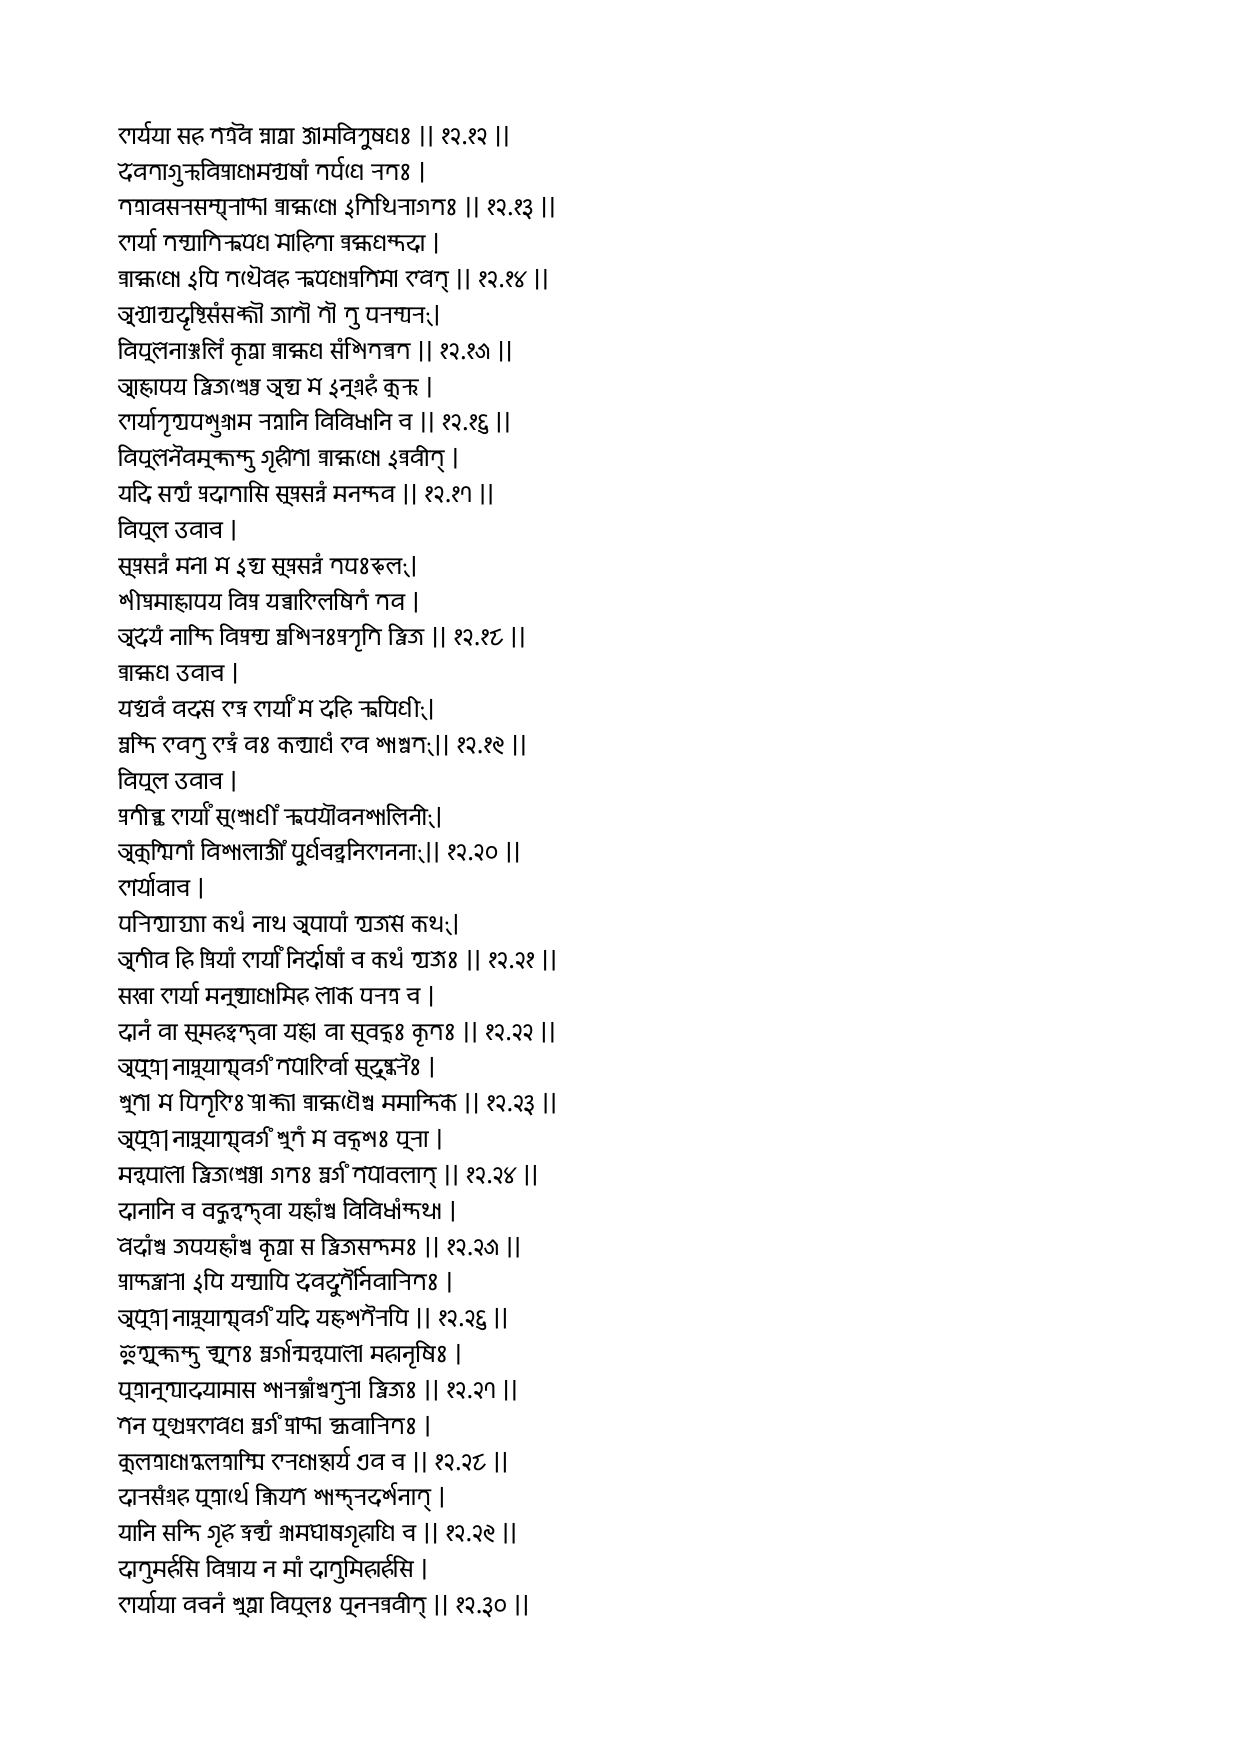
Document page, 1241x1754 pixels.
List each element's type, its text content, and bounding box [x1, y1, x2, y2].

text 𑐀𑐥𑐸𑐟𑑂𑐬𑑀 𑐣𑐵𑐥𑑂𑐣𑐸𑐫𑐵𑐟𑑂𑐳𑑂𑐰𑐬𑑂𑐐𑑄 𑐱𑑂𑐬𑐸𑐟𑑄 𑐩𑐾 𑐧𑐴𑐸𑐱𑑅 𑐥𑐸𑐬𑐵 𑑋 [118, 1121, 1122, 1157]
text 𑐡𑐾𑐰𑐟𑐵𑐐𑐸𑐬𑐸𑐰𑐶𑐥𑑂𑐬𑐵𑐞𑐵𑐩𑐣𑑂𑐫𑐾𑐲𑐵𑑄 𑐟𑐬𑑂𑐥𑐞𑐾 𑐬𑐟𑑅 𑑋 [118, 154, 1122, 190]
text 𑐀𑐣𑑂𑐫𑑀𑐣𑑂𑐫𑐡𑐺𑐲𑑂𑐚𑐶𑐳𑑄𑐳𑐎𑑂𑐟𑑁 𑐖𑐵𑐟𑑁 𑐟𑑁 𑐟𑐸 𑐥𑐬𑐳𑑂𑐥𑐬𑑈𑑋 [118, 297, 1122, 333]
text 𑐀𑐟𑐷𑐰 𑐴𑐶 𑐥𑑂𑐬𑐶𑐫𑐵𑑄 𑐨𑐵𑐬𑑂𑐫𑐵𑑄 𑐣𑐶𑐬𑑂𑐡𑑀𑐲𑐵𑑄 𑐔 𑐎𑐠𑑄 𑐟𑑂𑐫𑐖𑐾𑑅 𑑋𑑋 𑑑𑑒.𑑒𑑑 𑑋𑑋 [118, 942, 1122, 978]
text 𑐥𑐸𑐟𑑂𑐬𑐵𑐣𑐸𑐟𑑂𑐥𑐵𑐡𑐫𑐵𑐩𑐵𑐳 𑐱𑐵𑐬𑐒𑑂𑐐𑐵𑑄𑐱𑑂𑐔𑐟𑐸𑐬𑑀 𑐡𑑂𑐰𑐶𑐖𑑅 𑑋𑑋 𑑑𑑒.𑑒𑑗 𑑋𑑋 [118, 1372, 1122, 1408]
text 𑐀𑐥𑐸𑐟𑑂𑐬𑑀 𑐣𑐵𑐥𑑂𑐣𑐸𑐫𑐵𑐟𑑂𑐳𑑂𑐰𑐬𑑂𑐐𑑄 𑐟𑐥𑑀𑐨𑐶𑐬𑑂𑐰𑐵 𑐳𑐸𑐡𑐸𑐲𑑂𑐎𑐬𑐿𑑅 𑑋 [118, 1050, 1122, 1086]
text 𑐟𑐾𑐣 𑐥𑐸𑐞𑑂𑐫𑐥𑑂𑐬𑐨𑐵𑐰𑐾𑐞 𑐳𑑂𑐰𑐬𑑂𑐐𑑄 𑐥𑑂𑐬𑐵𑐥𑑂𑐟𑑀 𑐴𑑂𑐫𑐰𑐵𑐬𑐶𑐟𑑅 𑑋 [118, 1408, 1122, 1444]
text 𑐡𑐵𑐣𑑄 𑐰𑐵 𑐳𑐸𑐩𑐴𑐡𑑂𑐡𑐟𑑂𑐟𑑂𑐰𑐵 𑐫𑐖𑑂𑐘𑑀 𑐰𑐵 𑐳𑐸𑐧𑐴𑐸𑑅 𑐎𑐺𑐟𑑅 𑑋𑑋 𑑑𑑒.𑑒𑑒 𑑋𑑋 [118, 1014, 1122, 1050]
text 𑐥𑑂𑐬𑐵𑐥𑑂𑐟𑐡𑑂𑐰𑐵𑐬𑑀 𑑇𑐥𑐶 𑐫𑐳𑑂𑐫𑐵𑐥𑐶 𑐡𑐾𑐰𑐡𑐹𑐟𑐿𑐬𑑂𑐣𑐶𑐰𑐵𑐬𑐶𑐟𑑅 𑑋 [118, 1265, 1122, 1301]
text 𑐀𑐥𑐸𑐟𑑂𑐬𑑀 𑐣𑐵𑐥𑑂𑐣𑐸𑐫𑐵𑐟𑑂𑐳𑑂𑐰𑐬𑑂𑐐𑑄 𑐫𑐡𑐶 𑐫𑐖𑑂𑐘𑐱𑐟𑐿𑐬𑐥𑐶 𑑋𑑋 𑑑𑑒.𑑒𑑖 𑑋𑑋 [118, 1301, 1122, 1336]
text 𑐰𑐶𑐥𑐸𑐮𑐾𑐣𑐵𑐘𑑂𑐖𑐮𑐶𑑄 𑐎𑐺𑐟𑑂𑐰𑐵 𑐧𑑂𑐬𑐵𑐴𑑂𑐩𑐞 𑐳𑑄𑐱𑐶𑐟𑐰𑑂𑐬𑐟 𑑋𑑋 𑑑𑑒.𑑑𑑕 𑑋𑑋 [118, 333, 1122, 369]
text 𑐳𑐸𑐥𑑂𑐬𑐳𑐣𑑂𑐣𑑄 𑐩𑐣𑑀 𑐩𑐾 𑑇𑐡𑑂𑐫 𑐳𑐸𑐥𑑂𑐬𑐳𑐣𑑂𑐣𑑄 𑐟𑐥𑑅𑐦𑐮𑑈𑑋 [118, 548, 1122, 584]
text 𑐨𑐵𑐬𑑂𑐫𑐵 𑐟𑐳𑑂𑐫𑐵𑐟𑐶𑐬𑐹𑐥𑐾𑐞 𑐩𑑀𑐴𑐶𑐟𑐵 𑐧𑑂𑐬𑐴𑑂𑐩𑐞𑐳𑑂𑐟𑐡𑐵 𑑋 [118, 226, 1122, 261]
text 𑐨𑐵𑐬𑑂𑐫𑐵𑐨𑐺𑐟𑑂𑐫𑐥𑐱𑐸𑐐𑑂𑐬𑐵𑐩 𑐬𑐟𑑂𑐣𑐵𑐣𑐶 𑐰𑐶𑐰𑐶𑐢𑐵𑐣𑐶 𑐔 𑑋𑑋 𑑑𑑒.𑑑𑑖 𑑋𑑋 [118, 405, 1122, 441]
text 𑐎𑐸𑐮𑐟𑑂𑐬𑐵𑐞𑐵𑐟𑑂𑐎𑐮𑐟𑑂𑐬𑐵𑐳𑑂𑐩𑐶 𑐨𑐬𑐞𑐵𑐡𑑂𑐨𑐵𑐬𑑂𑐫 𑐊𑐰 𑐔 𑑋𑑋 𑑑𑑒.𑑒𑑘 𑑋𑑋 [118, 1444, 1122, 1480]
text 𑐰𑐶𑐥𑐸𑐮 𑐄𑐰𑐵𑐔 𑑋 [118, 763, 1122, 799]
text 𑐀𑐡𑐾𑐫𑑄 𑐣𑐵𑐳𑑂𑐟𑐶 𑐰𑐶𑐥𑑂𑐬𑐳𑑂𑐫 𑐳𑑂𑐰𑐱𑐶𑐬𑑅𑐥𑑂𑐬𑐨𑐺𑐟𑐶 𑐡𑑂𑐰𑐶𑐖 𑑋𑑋 𑑑𑑒.𑑑𑑘 𑑋𑑋 [118, 620, 1122, 656]
text 𑐧𑑂𑐬𑐵𑐴𑑂𑐩𑐞𑑀 𑑇𑐥𑐶 𑐟𑐠𑐿𑐰𑐾𑐴 𑐬𑐹𑐥𑐾𑐞𑐵𑐥𑑂𑐬𑐟𑐶𑐩𑑀 𑐨𑐰𑐾𑐟𑑂 𑑋𑑋 𑑑𑑒.𑑑𑑔 𑑋𑑋 [118, 261, 1122, 297]
text 𑐳𑑂𑐰𑐳𑑂𑐟𑐶 𑐨𑐰𑐟𑐸 𑐨𑐡𑑂𑐬𑑄 𑐰𑑅 𑐎𑐮𑑂𑐫𑐵𑐞𑑄 𑐨𑐰 𑐱𑐵𑐱𑑂𑐰𑐟𑑈𑑋𑑋 𑑑𑑒.𑑑𑑙 𑑋𑑋 [118, 727, 1122, 763]
text 𑐳𑐏𑐵 𑐨𑐵𑐬𑑂𑐫𑐵 𑐩𑐣𑐸𑐲𑑂𑐫𑐵𑐞𑐵𑐩𑐶𑐴 𑐮𑑀𑐎𑐾 𑐥𑐬𑐟𑑂𑐬 𑐔 𑑋 [118, 978, 1122, 1014]
text 𑐫𑐵𑐣𑐶 𑐳𑐣𑑂𑐟𑐶 𑐐𑐺𑐴𑐾 𑐡𑑂𑐬𑐰𑑂𑐫𑑄 𑐐𑑂𑐬𑐵𑐩𑐑𑑀𑐲𑐐𑐺𑐴𑐵𑐞𑐶 𑐔 𑑋𑑋 𑑑𑑒.𑑒𑑙 𑑋𑑋 [118, 1516, 1122, 1551]
text 𑐀𑐎𑐸𑐟𑑂𑐳𑐶𑐟𑐵𑑄 𑐰𑐶𑐱𑐵𑐮𑐵𑐎𑑂𑐲𑐷𑑄 𑐥𑐹𑐬𑑂𑐞𑐔𑐣𑑂𑐡𑑂𑐬𑐣𑐶𑐨𑐵𑐣𑐣𑐵𑑈𑑋𑑋 𑑑𑑒.𑑒𑑐 𑑋𑑋 [118, 835, 1122, 871]
text 𑐩𑐣𑑂𑐡𑐥𑐵𑐮𑑀 𑐡𑑂𑐰𑐶𑐖𑐱𑑂𑐬𑐾𑐲𑑂𑐛𑑀 𑐐𑐟𑑅 𑐳𑑂𑐰𑐬𑑂𑐐𑑄 𑐟𑐥𑑀𑐧𑐮𑐵𑐟𑑂 𑑋𑑋 𑑑𑑒.𑑒𑑔 𑑋𑑋 [118, 1157, 1122, 1193]
text 𑐡𑐵𑐟𑐸𑐩𑐬𑑂𑐴𑐳𑐶 𑐰𑐶𑐥𑑂𑐬𑐵𑐫 𑐣 𑐩𑐵𑑄 𑐡𑐵𑐟𑐸𑐩𑐶𑐴𑐵𑐬𑑂𑐴𑐳𑐶 𑑋 [118, 1551, 1122, 1587]
text 𑐟𑐟𑑂𑐬𑐵𑐰𑐳𑐬𑐳𑐩𑑂𑐥𑑂𑐬𑐵𑐥𑑂𑐟𑑀 𑐧𑑂𑐬𑐵𑐴𑑂𑐩𑐞𑑀 𑑇𑐟𑐶𑐠𑐶𑐬𑐵𑐐𑐟𑑅 𑑋𑑋 𑑑𑑒.𑑑𑑓 𑑋𑑋 [118, 190, 1122, 226]
text 𑐱𑐷𑐑𑑂𑐬𑐩𑐵𑐖𑑂𑐘𑐵𑐥𑐫 𑐰𑐶𑐥𑑂𑐬 𑐫𑐔𑑂𑐔𑐵𑐨𑐶𑐮𑐲𑐶𑐟𑑄 𑐟𑐰 𑑋 [118, 584, 1122, 620]
text 𑐨𑐵𑐬𑑂𑐫𑑀𑐰𑐵𑐔 𑑋 [118, 871, 1122, 906]
text 𑐰𑐶𑐥𑐸𑐮 𑐄𑐰𑐵𑐔 𑑋 [118, 512, 1122, 548]
text 𑐰𑐶𑐥𑐸𑐮𑐾𑐣𑐿𑐰𑐩𑐸𑐎𑑂𑐟𑐳𑑂𑐟𑐸 𑐐𑐺𑐴𑐷𑐟𑑀 𑐧𑑂𑐬𑐵𑐴𑑂𑐩𑐞𑑀 𑑇𑐧𑑂𑐬𑐰𑐷𑐟𑑂 𑑋 [118, 441, 1122, 476]
text 𑐨𑐵𑐬𑑂𑐫𑐫𑐵 𑐳𑐴 𑐟𑐟𑑂𑐬𑐿𑐰 𑐳𑑂𑐣𑐵𑐟𑑂𑐰𑐵 𑐎𑑂𑐲𑑀𑐩𑐰𑐶𑐨𑐹𑐲𑐞𑑅 𑑋𑑋 𑑑𑑒.𑑑𑑒 𑑋𑑋 [118, 118, 1122, 154]
text 𑐨𑐵𑐬𑑂𑐫𑐵𑐫𑐵 𑐰𑐔𑐣𑑄 𑐱𑑂𑐬𑐸𑐟𑑂𑐰𑐵 𑐰𑐶𑐥𑐸𑐮𑑅 𑐥𑐸𑐣𑐬𑐧𑑂𑐬𑐰𑐷𑐟𑑂 𑑋𑑋 𑑑𑑒.𑑓𑑐 𑑋𑑋 [118, 1587, 1122, 1623]
text 𑐡𑐵𑐣𑐵𑐣𑐶 𑐔 𑐧𑐴𑐹𑐣𑑂𑐡𑐟𑑂𑐟𑑂𑐰𑐵 𑐫𑐖𑑂𑐘𑐵𑑄𑐱𑑂𑐔 𑐰𑐶𑐰𑐶𑐢𑐵𑑄𑐳𑑂𑐟𑐠𑐵 𑑋 [118, 1193, 1122, 1229]
text 𑐰𑐾𑐡𑐵𑑄𑐱𑑂𑐔 𑐖𑐥𑐫𑐖𑑂𑐘𑐵𑑄𑐱𑑂𑐔 𑐎𑐺𑐟𑑂𑐰𑐵 𑐳 𑐡𑑂𑐰𑐶𑐖𑐳𑐟𑑂𑐟𑐩𑑅 𑑋𑑋 𑑑𑑒.𑑒𑑕 𑑋𑑋 [118, 1229, 1122, 1265]
text 𑐁𑐖𑑂𑐘𑐵𑐥𑐫 𑐡𑑂𑐰𑐶𑐖𑐱𑑂𑐬𑐾𑐲𑑂𑐛 𑐀𑐡𑑂𑐫 𑐩𑐾 𑑇𑐣𑐸𑐐𑑂𑐬𑐴𑑄 𑐎𑐸𑐬𑐸 𑑋 [118, 369, 1122, 405]
text 𑐥𑐬𑐶𑐟𑑂𑐫𑐵𑐖𑑂𑐫𑐵 𑐎𑐠𑑄 𑐣𑐵𑐠 𑐀𑐥𑐵𑐥𑐵𑑄 𑐟𑑂𑐫𑐖𑐳𑐾 𑐎𑐠𑑈𑑋 [118, 906, 1122, 942]
text 𑐥𑑂𑐬𑐟𑐷𑐔𑑂𑐕 𑐨𑐵𑐬𑑂𑐫𑐵𑑄 𑐳𑐸𑐱𑑂𑐬𑑀𑐞𑐷𑑄 𑐬𑐹𑐥𑐫𑑁𑐰𑐣𑐱𑐵𑐮𑐶𑐣𑐷𑑈𑑋 [118, 799, 1122, 835]
text 𑐂𑐟𑑂𑐫𑐸𑐎𑑂𑐟𑐳𑑂𑐟𑐸 𑐔𑑂𑐫𑐸𑐟𑑅 𑐳𑑂𑐰𑐬𑑂𑐐𑐵𑐣𑑂𑐩𑐣𑑂𑐡𑐥𑐵𑐮𑑀 𑐩𑐴𑐵𑐣𑐺𑐲𑐶𑑅 𑑋 [118, 1336, 1122, 1372]
text 𑐧𑑂𑐬𑐵𑐴𑑂𑐩𑐞 𑐄𑐰𑐵𑐔 𑑋 [118, 656, 1122, 691]
text 𑐡𑐵𑐬𑐳𑑄𑐐𑑂𑐬𑐴 𑐥𑐸𑐟𑑂𑐬𑐵𑐬𑑂𑐠𑐾 𑐎𑑂𑐬𑐶𑐫𑐟𑐾 𑐱𑐵𑐳𑑂𑐟𑑂𑐬𑐡𑐬𑑂𑐱𑐣𑐵𑐟𑑂 𑑋 [118, 1480, 1122, 1516]
text 𑐱𑑂𑐬𑐸𑐟𑑀 𑐩𑐾 𑐥𑐶𑐟𑐺𑐨𑐶𑑅 𑐥𑑂𑐬𑑀𑐎𑑂𑐟𑑀 𑐧𑑂𑐬𑐵𑐴𑑂𑐩𑐞𑐿𑐱𑑂𑐔 𑐩𑐩𑐵𑐣𑑂𑐟𑐶𑐎𑐾 𑑋𑑋 𑑑𑑒.𑑒𑑓 𑑋𑑋 [118, 1086, 1122, 1121]
text 𑐫𑐡𑐶 𑐳𑐟𑑂𑐫𑑄 𑐥𑑂𑐬𑐡𑐵𑐟𑐵𑐳𑐶 𑐳𑐸𑐥𑑂𑐬𑐳𑐣𑑂𑐣𑑄 𑐩𑐣𑐳𑑂𑐟𑐰 𑑋𑑋 𑑑𑑒.𑑑𑑗 𑑋𑑋 [118, 476, 1122, 512]
text 𑐫𑐡𑑂𑐫𑐾𑐰𑑄 𑐰𑐡𑐳𑐾 𑐨𑐡𑑂𑐬 𑐨𑐵𑐬𑑂𑐫𑐵𑑄 𑐩𑐾 𑐡𑐾𑐴𑐶 𑐬𑐹𑐥𑐶𑐞𑐷𑑈𑑋 [118, 691, 1122, 727]
